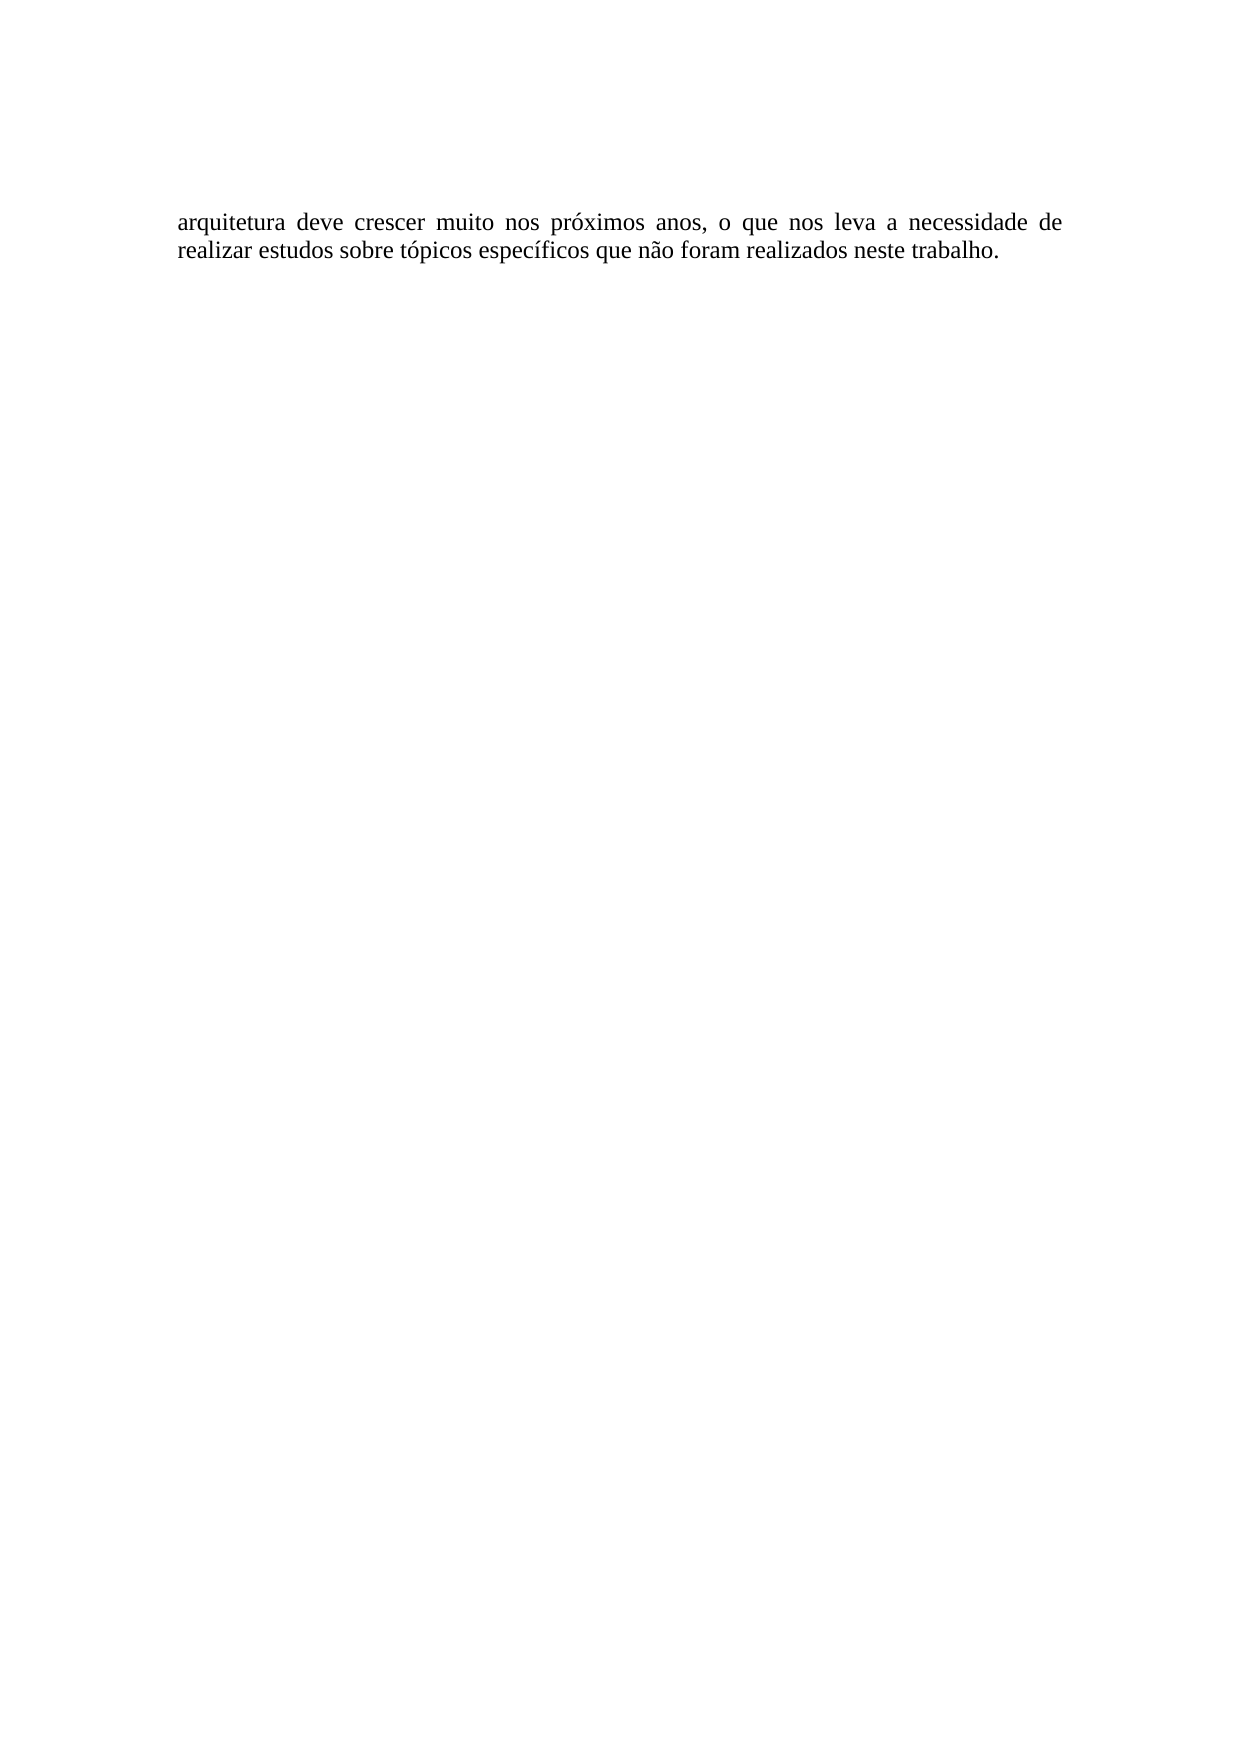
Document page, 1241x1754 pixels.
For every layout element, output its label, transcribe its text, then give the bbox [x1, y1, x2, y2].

text arquitetura deve crescer muito nos próximos anos, o que nos leva a necessidade de realizar estudos sobre tópicos específicos que não foram realizados neste trabalho. [177, 207, 1063, 264]
